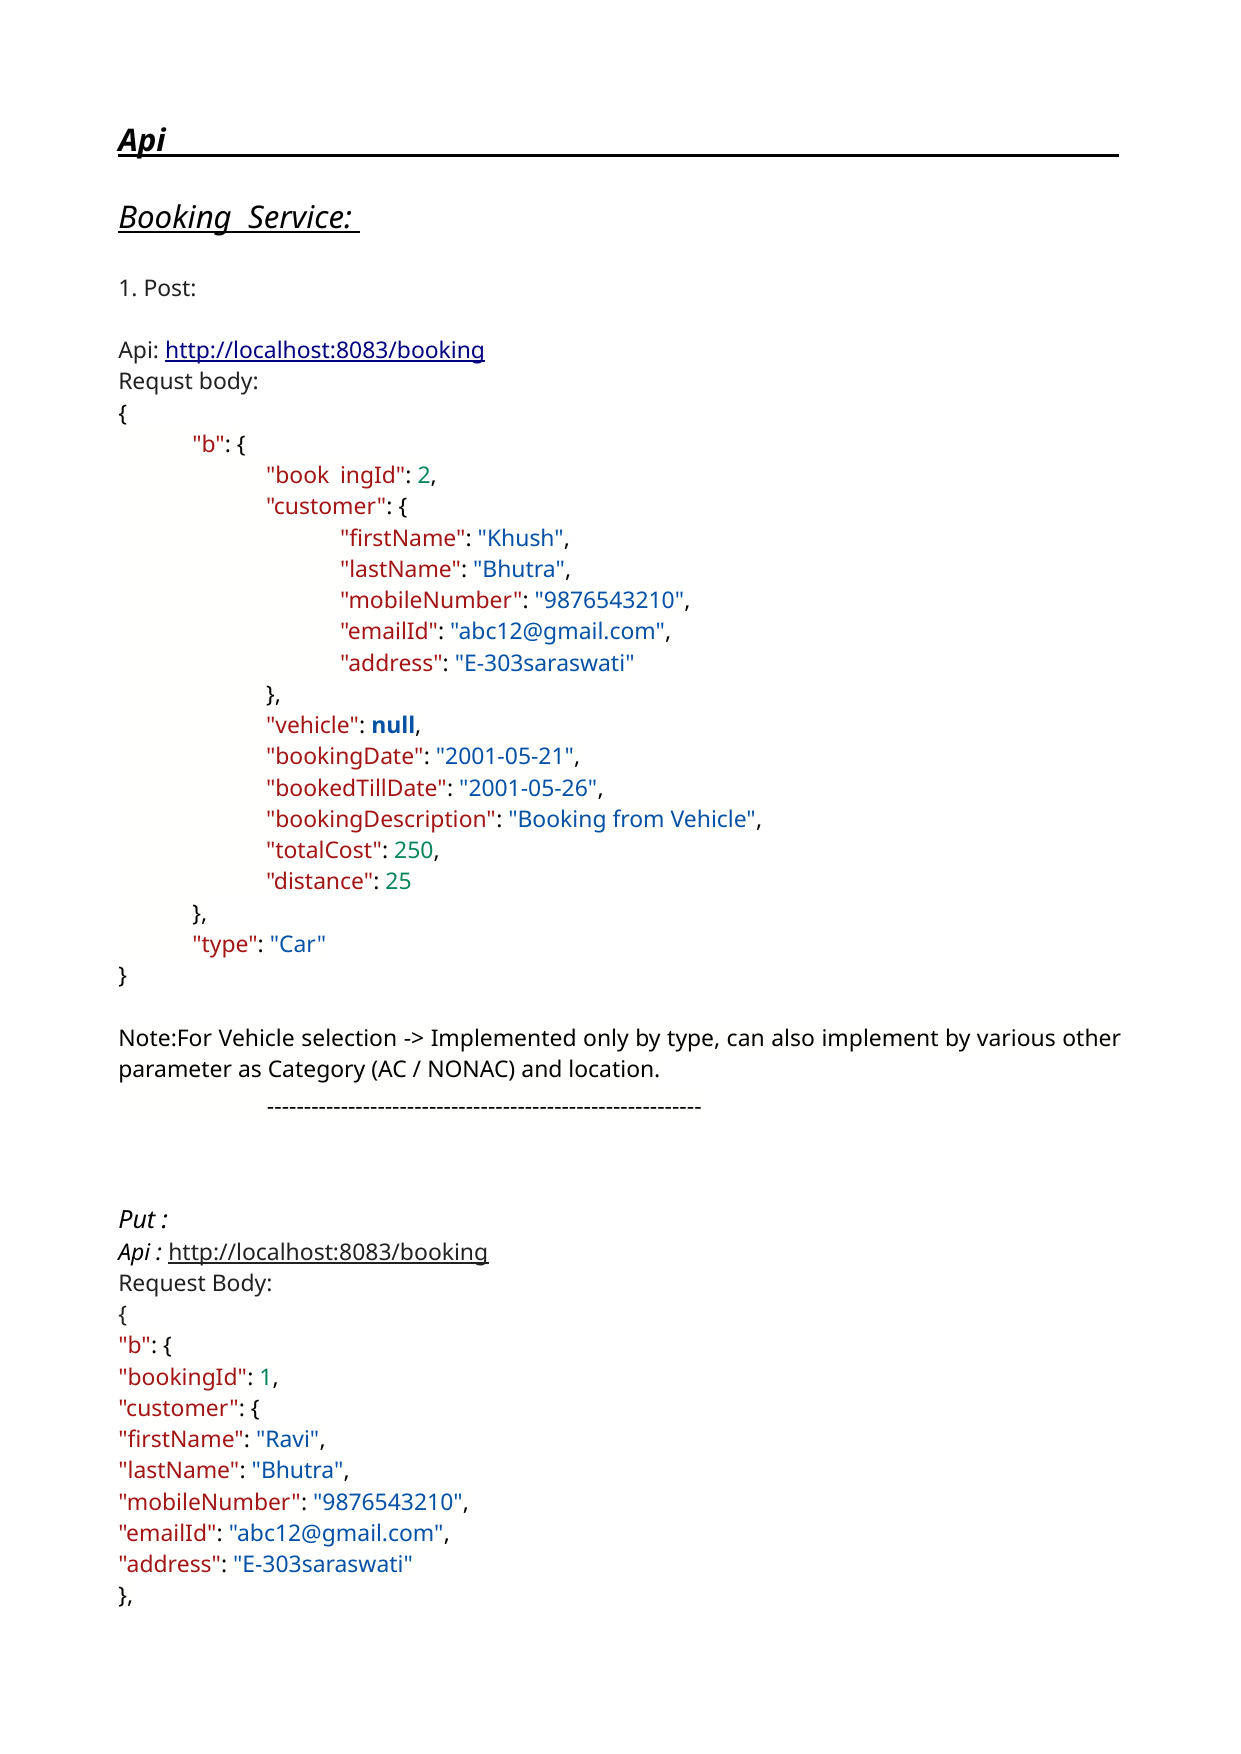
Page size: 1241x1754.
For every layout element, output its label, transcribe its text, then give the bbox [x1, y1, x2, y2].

text "customer": { [118, 1392, 1122, 1423]
text "lastName": "Bhutra", [118, 553, 1122, 584]
text "bookingDescription": "Booking from Vehicle", [118, 803, 1122, 834]
text "address": "E-303saraswati" [118, 1548, 1122, 1579]
text "b": { [118, 1329, 1122, 1361]
text Request Body: [118, 1267, 1122, 1298]
text "bookingId": 1, [118, 1361, 1122, 1392]
text Requst body: [118, 365, 1122, 396]
text { [118, 1298, 1122, 1329]
text { [118, 396, 1122, 428]
text }, [118, 1579, 1122, 1611]
text ----------------------------------------------------------- [118, 1090, 1122, 1121]
text "type": "Car" [118, 928, 1122, 959]
text "customer": { [118, 490, 1122, 521]
text Api : http://localhost:8083/booking [118, 1236, 1122, 1267]
text "emailId": "abc12@gmail.com", [118, 615, 1122, 646]
text 1. Post: [118, 271, 1122, 303]
text "totalCost": 250, [118, 834, 1122, 865]
text "emailId": "abc12@gmail.com", [118, 1517, 1122, 1548]
text "lastName": "Bhutra", [118, 1454, 1122, 1486]
text "firstName": "Khush", [118, 521, 1122, 553]
text Api [118, 118, 1122, 195]
text "mobileNumber": "9876543210", [118, 584, 1122, 615]
text } [118, 959, 1122, 990]
text Note:For Vehicle selection -> Implemented only by type, can also implement by various other parameter as Category (AC / NONAC) and location. [118, 1021, 1122, 1084]
text "bookedTillDate": "2001-05-26", [118, 771, 1122, 803]
text "address": "E-303saraswati" [118, 646, 1122, 678]
text "distance": 25 [118, 865, 1122, 896]
text "mobileNumber": "9876543210", [118, 1486, 1122, 1517]
text "book ingId": 2, [118, 459, 1122, 490]
text }, [118, 678, 1122, 709]
text "bookingDate": "2001-05-21", [118, 740, 1122, 771]
text "b": { [118, 428, 1122, 459]
text Put : [118, 1201, 1122, 1236]
text "firstName": "Ravi", [118, 1423, 1122, 1454]
text Api: http://localhost:8083/booking [118, 334, 1122, 365]
text "vehicle": null, [118, 709, 1122, 740]
text Booking Service: [118, 195, 1122, 237]
text }, [118, 896, 1122, 928]
